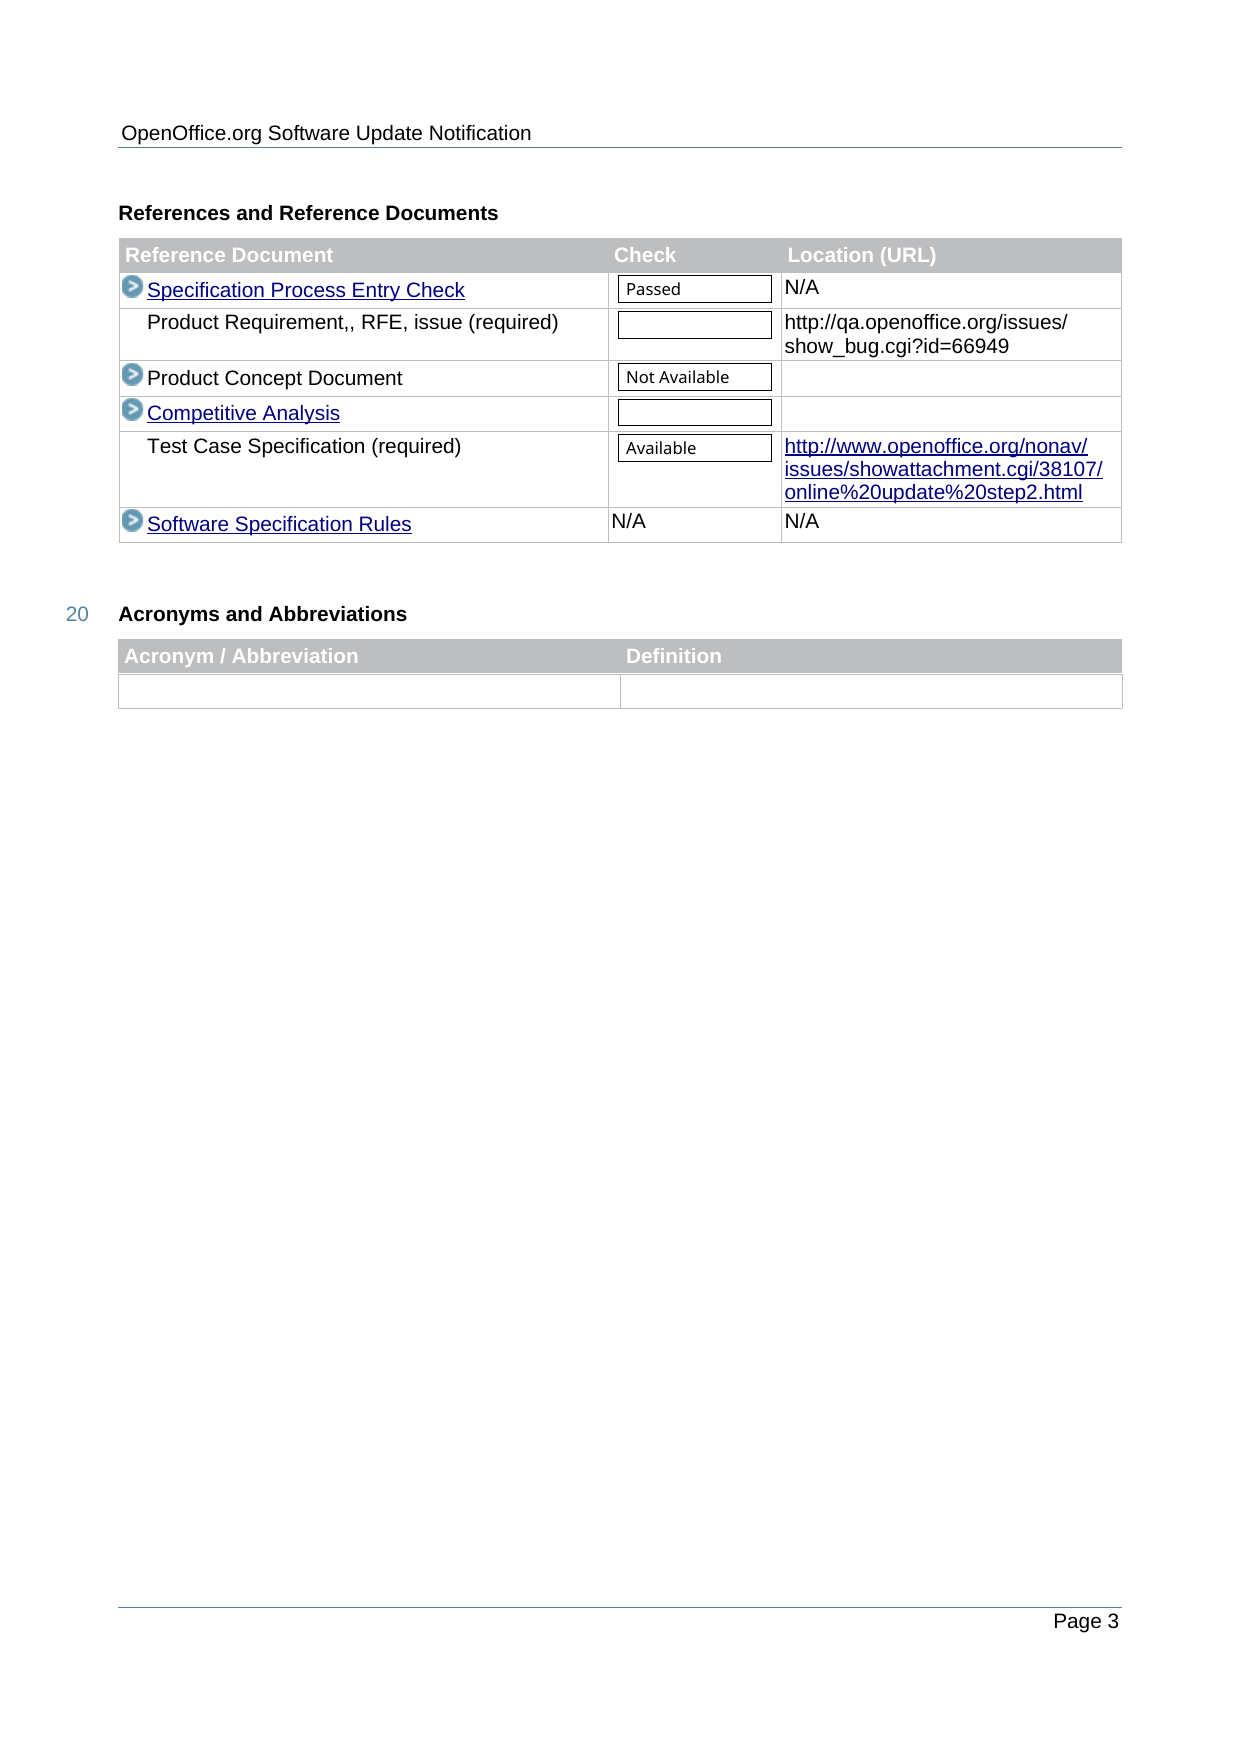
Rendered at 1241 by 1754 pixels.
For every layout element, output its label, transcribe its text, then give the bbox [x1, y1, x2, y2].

table_header Definition [620, 639, 1122, 673]
table_cell [609, 397, 781, 431]
table_cell N/A [609, 508, 781, 542]
subtitle Acronyms and Abbreviations [118, 603, 1122, 626]
table_cell http://www.openoffice.org/nonav/issues/showattachment.cgi/38107/online%20update%20step2.html [782, 432, 1121, 507]
table_cell [621, 675, 1122, 708]
table_cell http://qa.openoffice.org/issues/show_bug.cgi?id=66949 [782, 309, 1121, 360]
table_cell Software Specification Rules [120, 508, 608, 542]
table_cell [119, 675, 620, 708]
table_cell <Please enter location here> [782, 397, 1121, 431]
table_header Check [609, 238, 781, 273]
table_cell [609, 432, 781, 507]
table_cell Product Requirement,, RFE, issue (required) [120, 309, 608, 360]
table_header Location (URL) [782, 238, 1122, 273]
table_cell Product Concept Document [120, 361, 608, 396]
table_header Acronym / Abbreviation [118, 639, 620, 673]
table_cell N/A [782, 273, 1121, 308]
table_cell <Please enter location here> [782, 361, 1121, 396]
picture [122, 275, 147, 298]
table_cell Test Case Specification (required) [120, 432, 608, 507]
table_cell [609, 309, 781, 360]
table_header Reference Document [119, 238, 608, 273]
table_cell N/A [782, 508, 1121, 542]
picture [122, 398, 147, 421]
table_cell Competitive Analysis [120, 397, 608, 431]
table_cell [609, 361, 781, 396]
table_cell Specification Process Entry Check [120, 273, 608, 308]
picture [122, 363, 147, 386]
subtitle References and Reference Documents [118, 202, 1122, 225]
table_cell [609, 273, 781, 308]
picture [122, 509, 147, 532]
